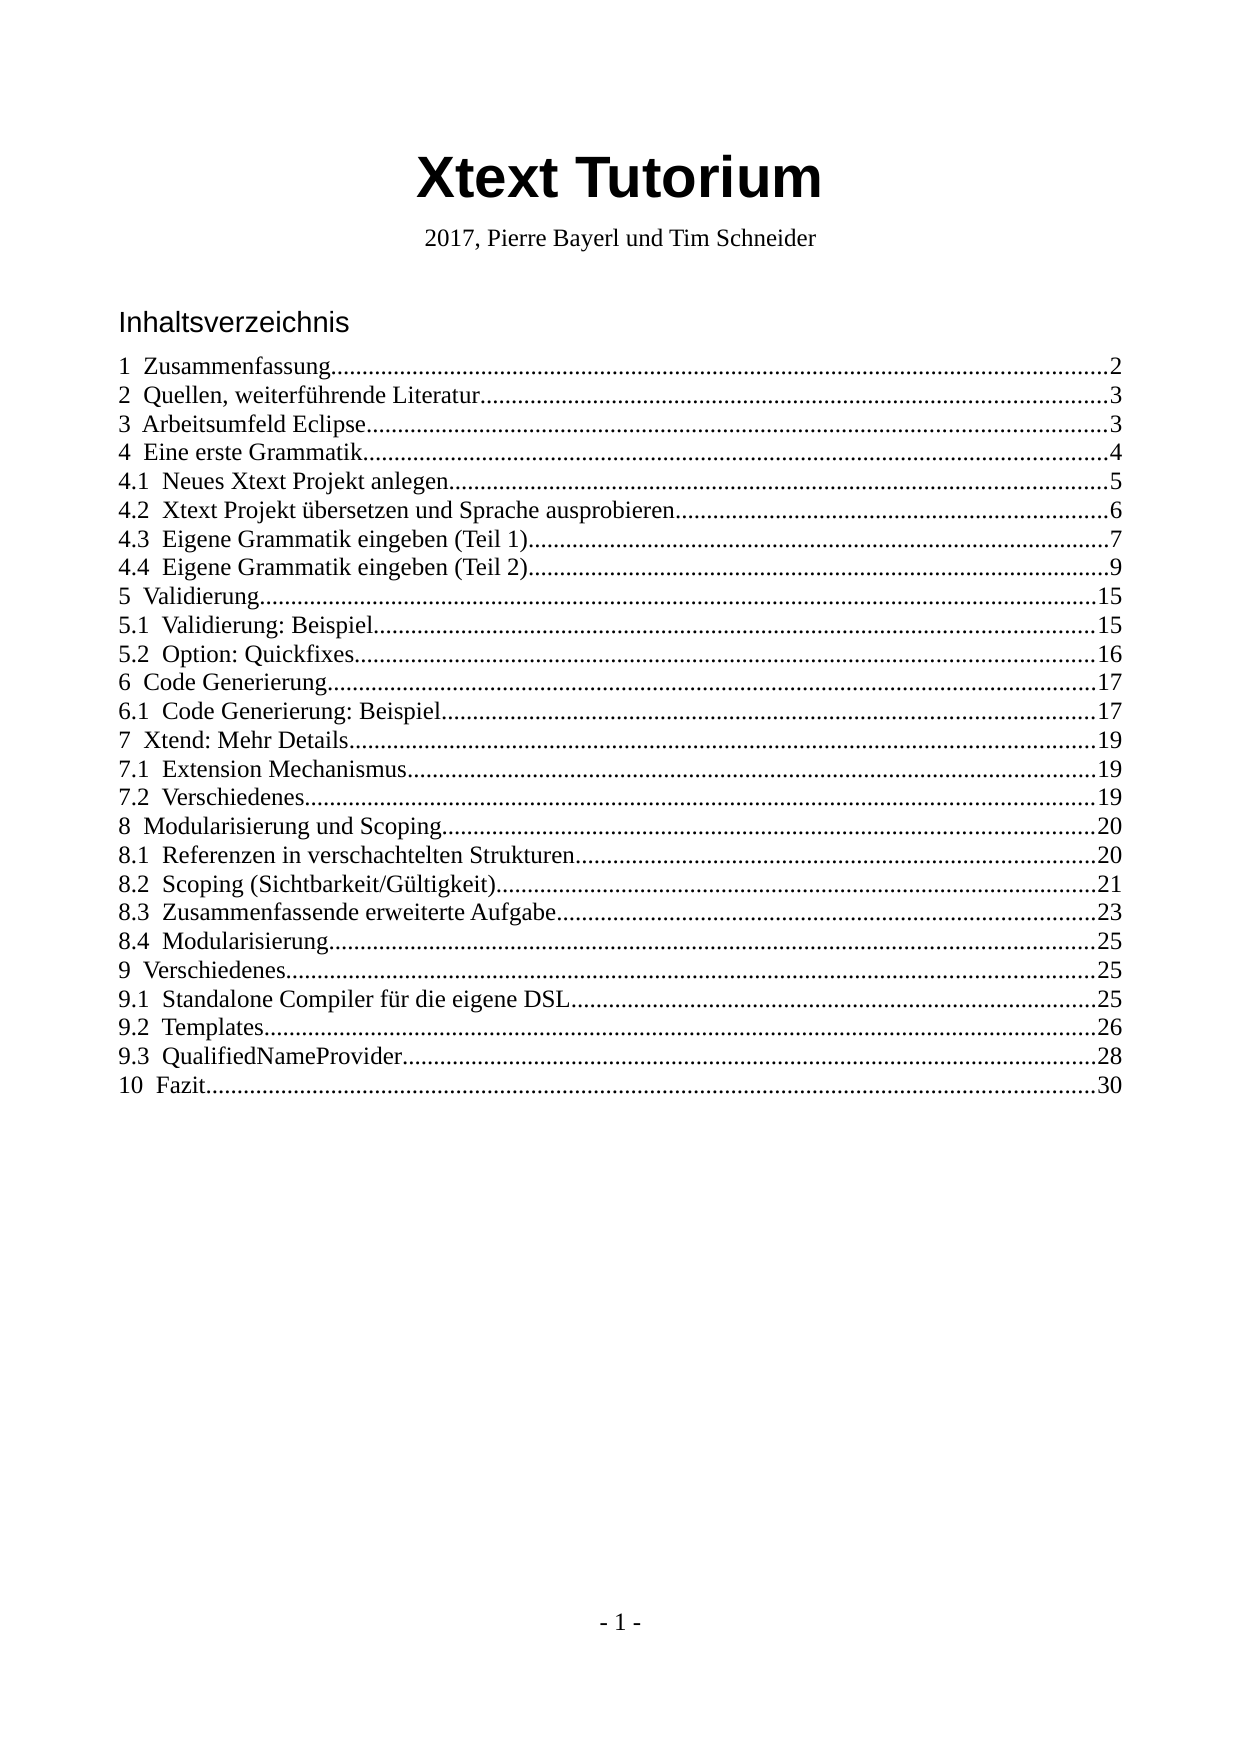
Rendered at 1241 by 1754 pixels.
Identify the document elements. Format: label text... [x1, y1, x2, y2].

text 1 Zusammenfassung 2 [118, 351, 1122, 380]
text 2017, Pierre Bayerl und Tim Schneider [118, 223, 1122, 251]
text 4.3 Eigene Grammatik eingeben (Teil 1) 7 [118, 524, 1122, 552]
text 7.2 Verschiedenes 19 [118, 782, 1122, 811]
text 3 Arbeitsumfeld Eclipse 3 [118, 409, 1122, 437]
subtitle Inhaltsverzeichnis [118, 305, 1122, 339]
text 5 Validierung 15 [118, 581, 1122, 610]
title Xtext Tutorium [118, 143, 1122, 210]
text 6 Code Generierung 17 [118, 667, 1122, 696]
text 8 Modularisierung und Scoping 20 [118, 811, 1122, 840]
text 8.3 Zusammenfassende erweiterte Aufgabe 23 [118, 897, 1122, 926]
text 4.4 Eigene Grammatik eingeben (Teil 2) 9 [118, 552, 1122, 581]
text 9.1 Standalone Compiler für die eigene DSL 25 [118, 984, 1122, 1012]
text 7 Xtend: Mehr Details 19 [118, 725, 1122, 754]
text 10 Fazit 30 [118, 1070, 1122, 1099]
text 8.2 Scoping (Sichtbarkeit/Gültigkeit) 21 [118, 869, 1122, 897]
text 2 Quellen, weiterführende Literatur 3 [118, 380, 1122, 409]
text 5.1 Validierung: Beispiel 15 [118, 610, 1122, 639]
text 9.2 Templates 26 [118, 1012, 1122, 1041]
text 8.4 Modularisierung 25 [118, 926, 1122, 955]
text 4 Eine erste Grammatik 4 [118, 437, 1122, 466]
text 9 Verschiedenes 25 [118, 955, 1122, 984]
text 7.1 Extension Mechanismus 19 [118, 754, 1122, 782]
text 8.1 Referenzen in verschachtelten Strukturen 20 [118, 840, 1122, 869]
text 6.1 Code Generierung: Beispiel 17 [118, 696, 1122, 725]
text 4.1 Neues Xtext Projekt anlegen 5 [118, 466, 1122, 495]
text 9.3 QualifiedNameProvider 28 [118, 1041, 1122, 1070]
text 4.2 Xtext Projekt übersetzen und Sprache ausprobieren 6 [118, 495, 1122, 524]
text 5.2 Option: Quickfixes 16 [118, 639, 1122, 667]
